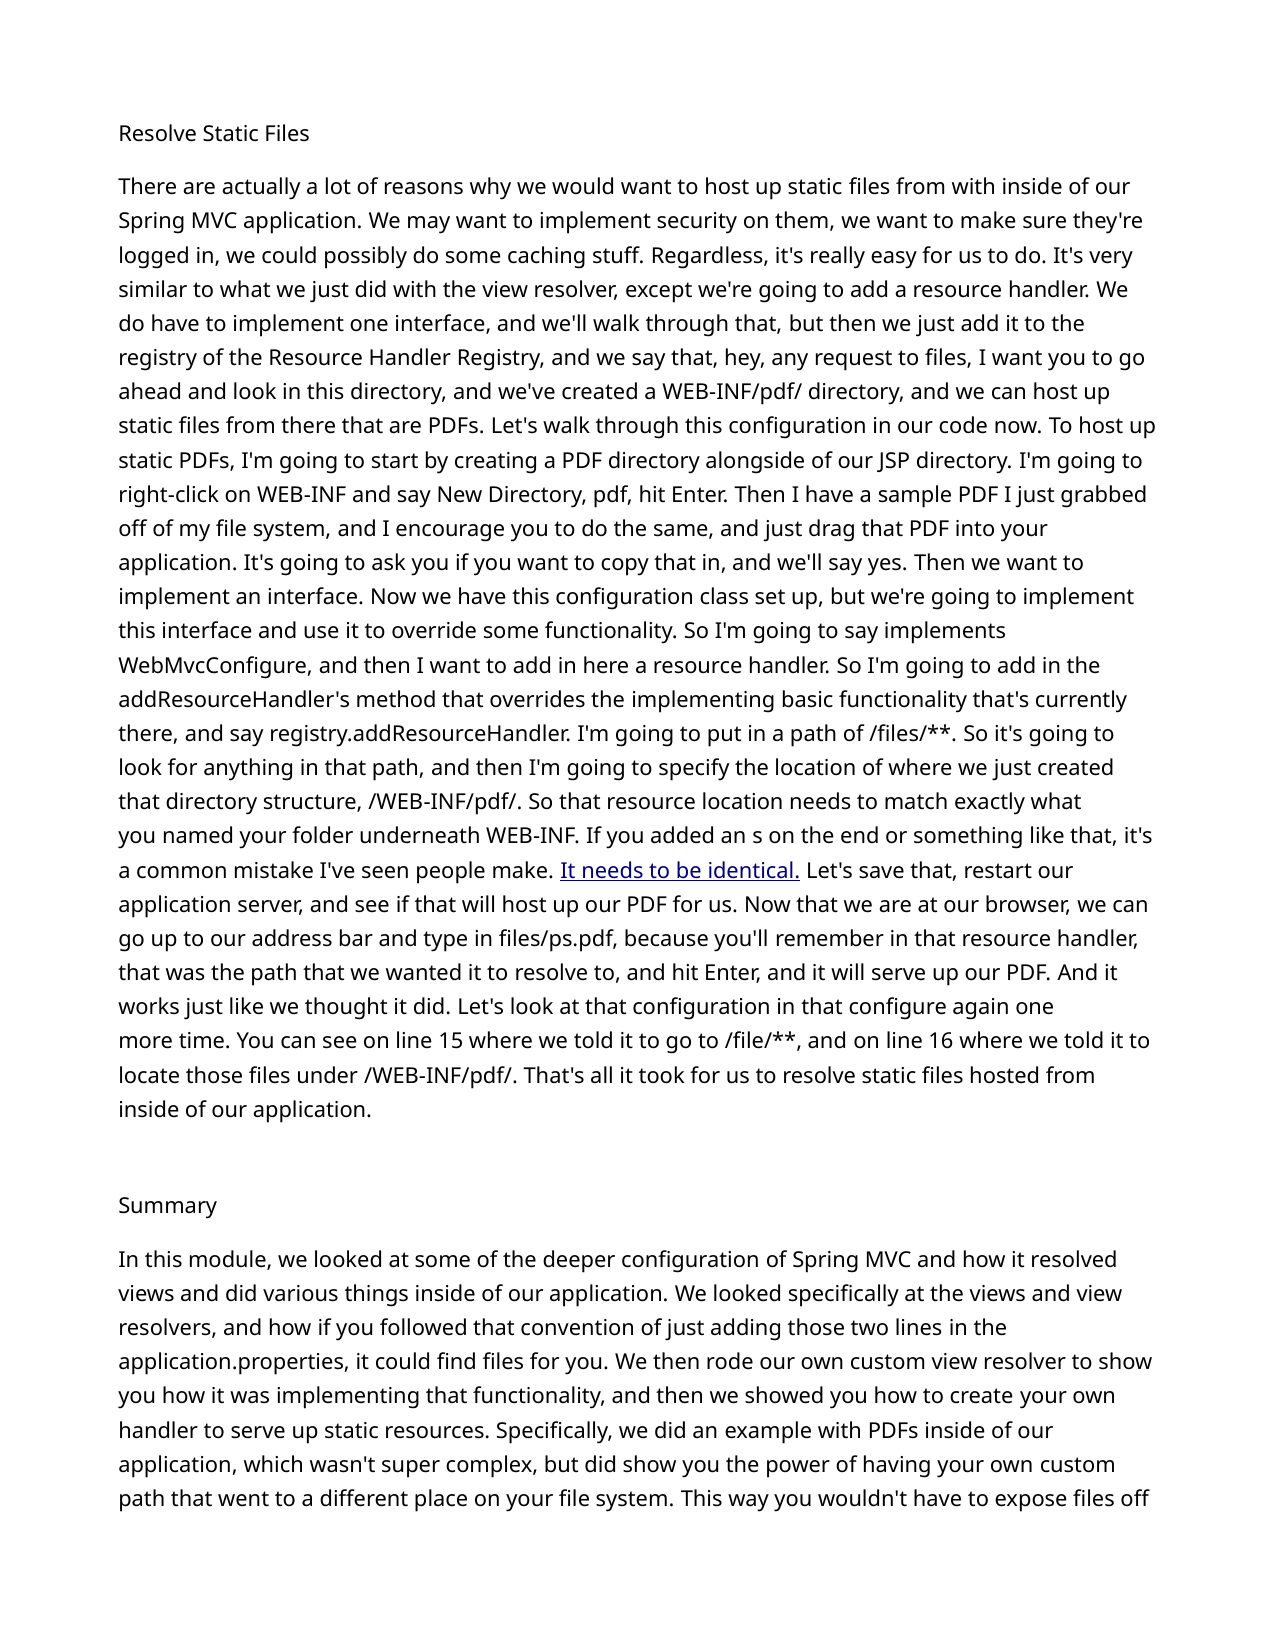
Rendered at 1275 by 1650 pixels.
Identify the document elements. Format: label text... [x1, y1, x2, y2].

subtitle Summary [118, 1191, 1157, 1220]
text There are actually a lot of reasons why we would want to host up static files from with inside of our Spring MVC application. We may want to implement security on them, we want to make sure they're logged in, we could possibly do some caching stuff. Regardless, it's really easy for us to do. It's very similar to what we just did with the view resolver, except we're going to add a resource handler. We do have to implement one interface, and we'll walk through that, but then we just add it to the registry of the Resource Handler Registry, and we say that, hey, any request to files, I want you to go ahead and look in this directory, and we've created a WEB‑INF/pdf/ directory, and we can host up static files from there that are PDFs. Let's walk through this configuration in our code now. To host up static PDFs, I'm going to start by creating a PDF directory alongside of our JSP directory. I'm going to right‑click on WEB‑INF and say New Directory, pdf, hit Enter. Then I have a sample PDF I just grabbed off of my file system, and I encourage you to do the same, and just drag that PDF into your application. It's going to ask you if you want to copy that in, and we'll say yes. Then we want to implement an interface. Now we have this configuration class set up, but we're going to implement this interface and use it to override some functionality. So I'm going to say implements WebMvcConfigure, and then I want to add in here a resource handler. So I'm going to add in the addResourceHandler's method that overrides the implementing basic functionality that's currently there, and say registry.addResourceHandler. I'm going to put in a path of /files/**. So it's going to look for anything in that path, and then I'm going to specify the location of where we just created that directory structure, /WEB‑INF/pdf/. So that resource location needs to match exactly what you named your folder underneath WEB‑INF. If you added an s on the end or something like that, it's a common mistake I've seen people make. It needs to be identical. Let's save that, restart our application server, and see if that will host up our PDF for us. Now that we are at our browser, we can go up to our address bar and type in files/ps.pdf, because you'll remember in that resource handler, that was the path that we wanted it to resolve to, and hit Enter, and it will serve up our PDF. And it works just like we thought it did. Let's look at that configuration in that configure again one more time. You can see on line 15 where we told it to go to /file/**, and on line 16 where we told it to locate those files under /WEB‑INF/pdf/. That's all it took for us to resolve static files hosted from inside of our application. [118, 171, 1157, 1124]
subtitle Resolve Static Files [118, 118, 1157, 148]
text In this module, we looked at some of the deeper configuration of Spring MVC and how it resolved views and did various things inside of our application. We looked specifically at the views and view resolvers, and how if you followed that convention of just adding those two lines in the application.properties, it could find files for you. We then rode our own custom view resolver to show you how it was implementing that functionality, and then we showed you how to create your own handler to serve up static resources. Specifically, we did an example with PDFs inside of our application, which wasn't super complex, but did show you the power of having your own custom path that went to a different place on your file system. This way you wouldn't have to expose files off [118, 1244, 1157, 1513]
